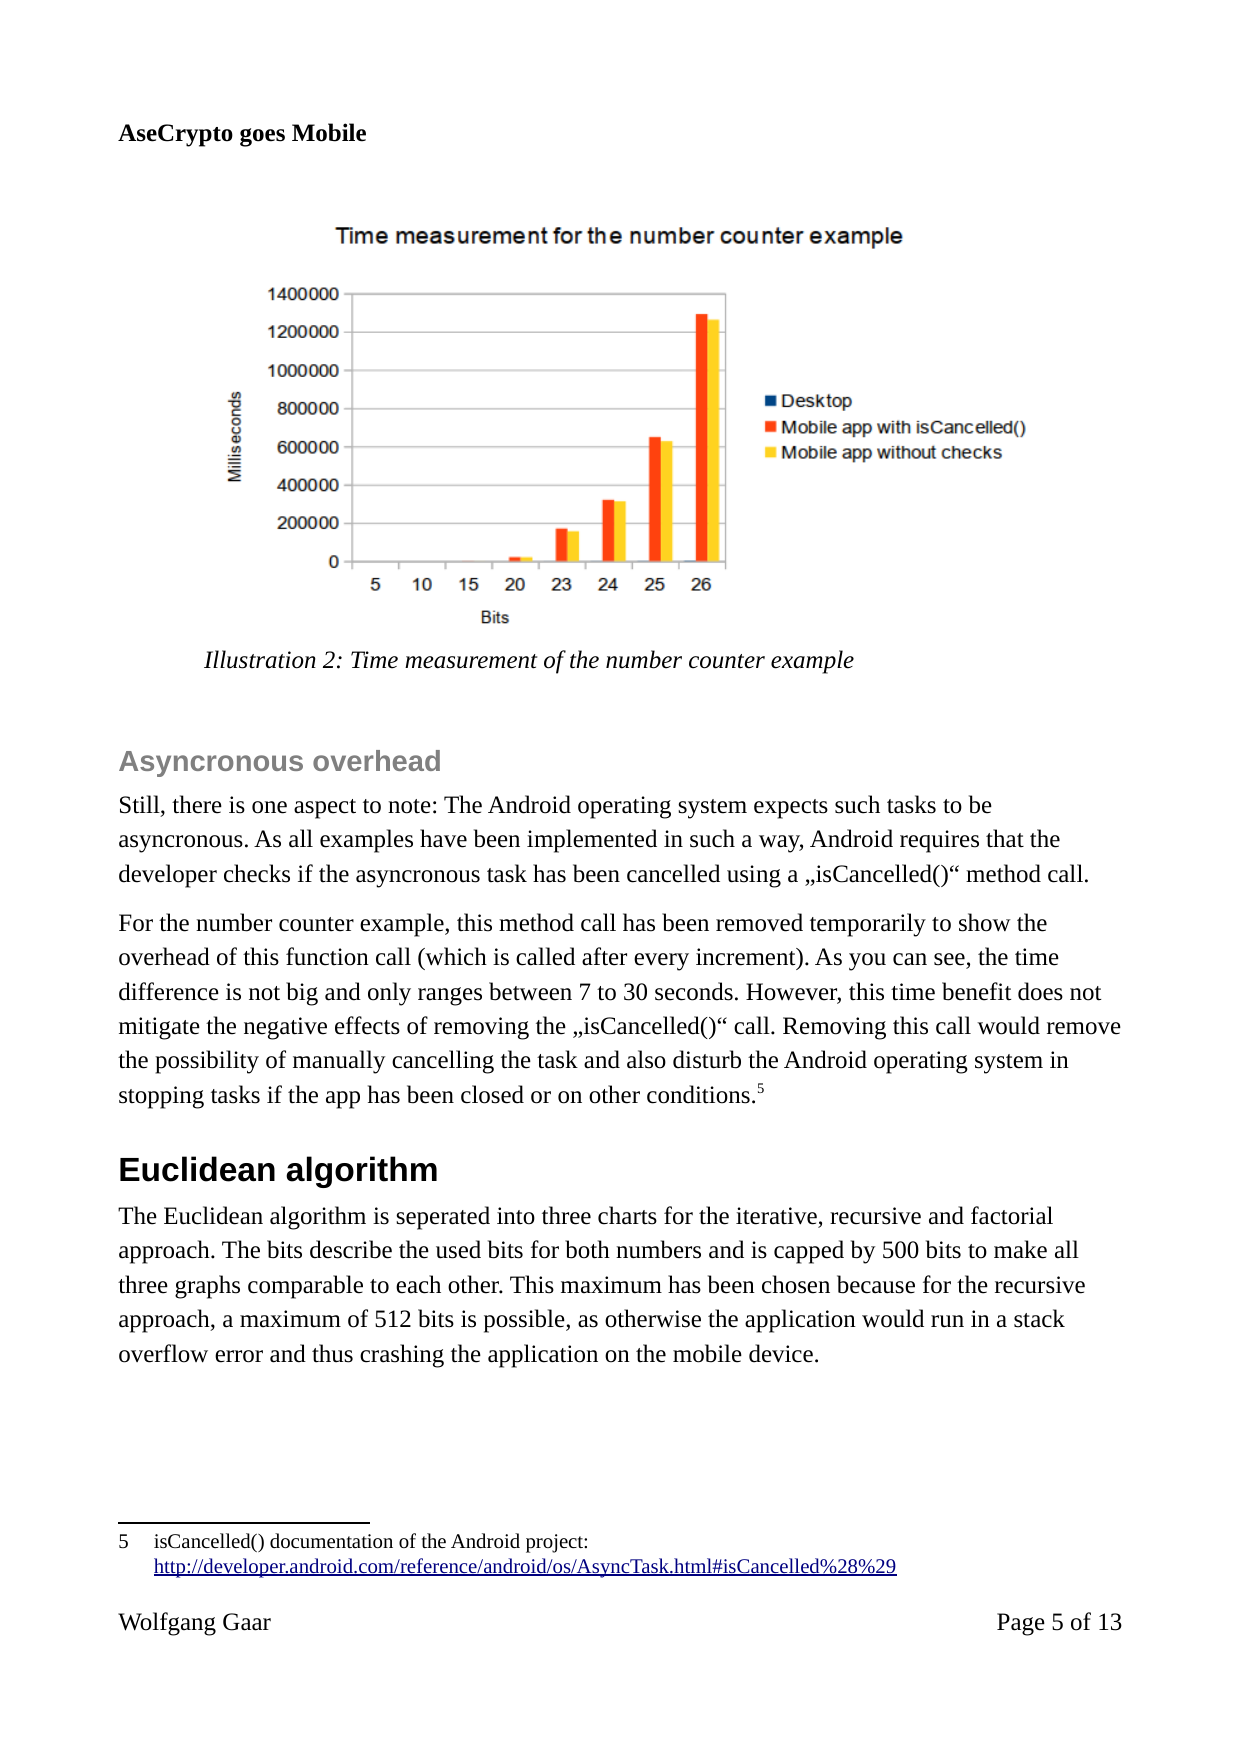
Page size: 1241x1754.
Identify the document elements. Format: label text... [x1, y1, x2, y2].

text The Euclidean algorithm is seperated into three charts for the iterative, recursive and factorial approach. The bits describe the used bits for both numbers and is capped by 500 bits to make all three graphs comparable to each other. This maximum has been chosen because for the recursive approach, a maximum of 512 bits is possible, as otherwise the application would run in a stack overflow error and thus crashing the application on the mobile device. [118, 1201, 1122, 1368]
text Still, there is one aspect to note: The Android operating system expects such tasks to be asyncronous. As all examples have been implemented in such a way, Android requires that the developer checks if the asyncronous task has been cancelled using a „isCancelled()“ method call. [118, 790, 1122, 887]
text For the number counter example, this method call has been removed temporarily to show the overhead of this function call (which is called after every increment). As you can see, the time difference is not big and only ranges between 7 to 30 seconds. However, this time benefit does not mitigate the negative effects of removing the „isCancelled()“ call. Removing this call would remove the possibility of manually cancelling the task and also disturb the Android operating system in stopping tasks if the app has been closed or on other conditions. [118, 908, 1122, 1109]
picture [203, 206, 1037, 646]
subtitle Euclidean algorithm [118, 1150, 1122, 1189]
text Illustration 2: Time measurement of the number counter example [204, 646, 1036, 674]
subtitle Asyncronous overhead [118, 744, 1122, 777]
text isCancelled() documentation of the Android project: http://developer.android.com/reference/android/os/AsyncTask.html#isCancelled%28%29 [118, 1529, 1122, 1578]
